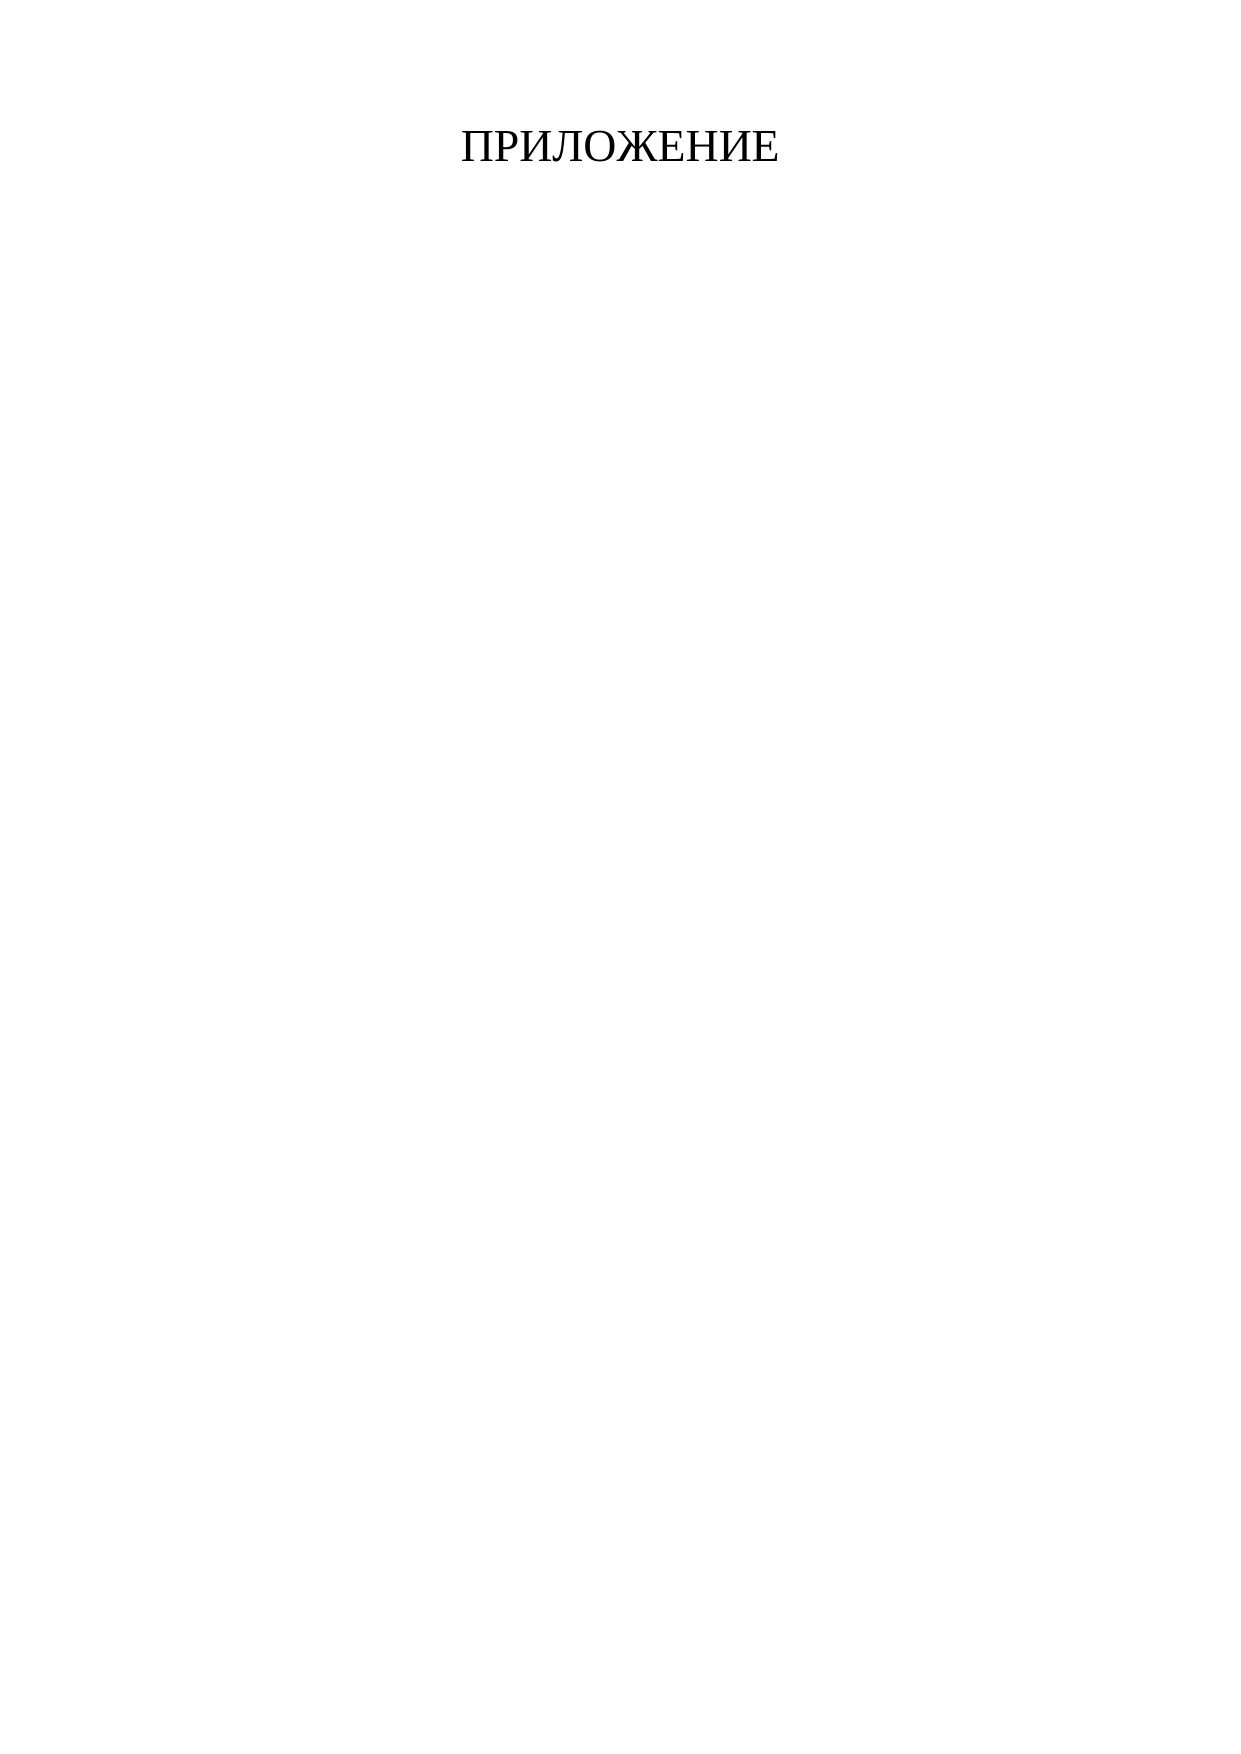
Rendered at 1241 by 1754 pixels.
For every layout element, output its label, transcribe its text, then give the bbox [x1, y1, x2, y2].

text ПРИЛОЖЕНИЕ [118, 118, 1122, 171]
